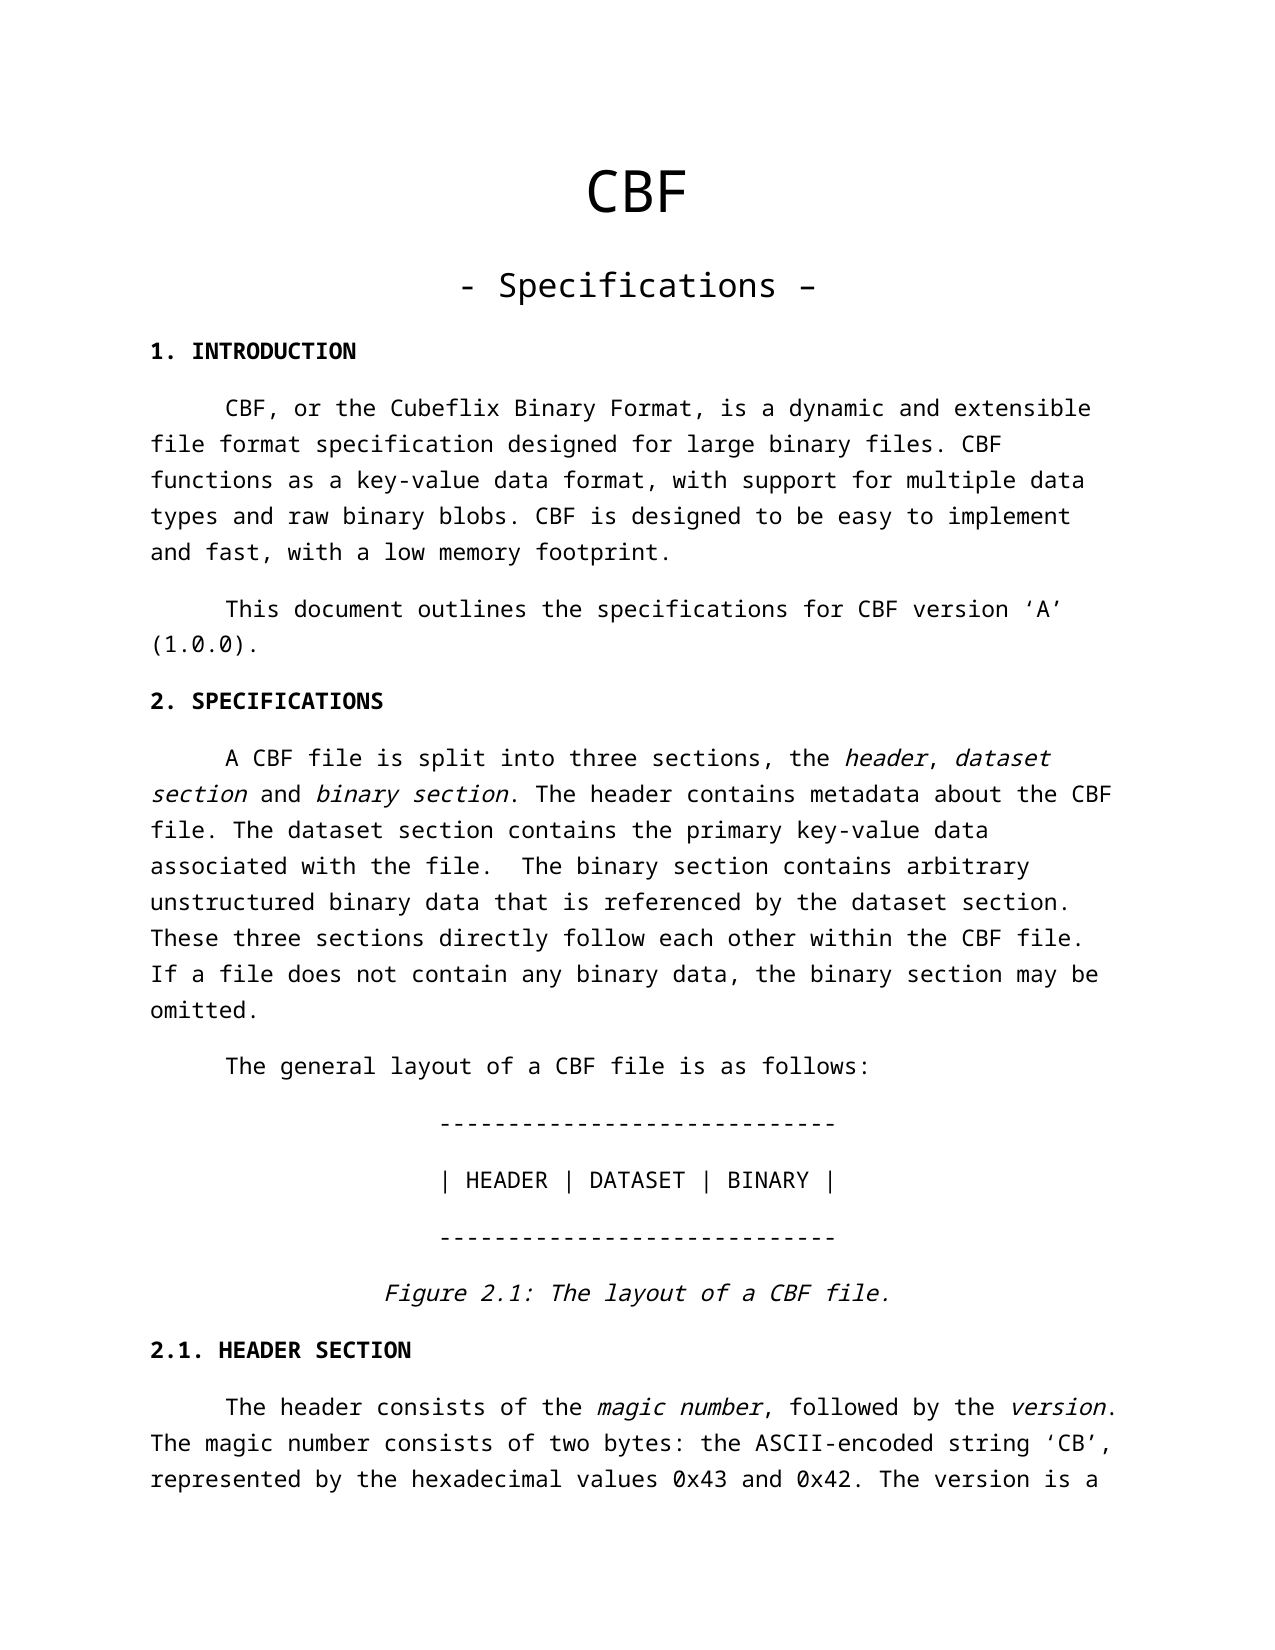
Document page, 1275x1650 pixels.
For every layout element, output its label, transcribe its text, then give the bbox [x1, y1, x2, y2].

text | HEADER | DATASET | BINARY | [150, 1164, 1125, 1195]
text 2. SPECIFICATIONS [150, 685, 1125, 716]
text This document outlines the specifications for CBF version ‘A’ (1.0.0). [150, 592, 1125, 660]
text The general layout of a CBF file is as follows: [150, 1050, 1125, 1082]
text ----------------------------- [150, 1221, 1125, 1252]
text CBF, or the Cubeflix Binary Format, is a dynamic and extensible file format specification designed for large binary files. CBF functions as a key-value data format, with support for multiple data types and raw binary blobs. CBF is designed to be easy to implement and fast, with a low memory footprint. [150, 392, 1125, 567]
text 1. INTRODUCTION [150, 335, 1125, 366]
text A CBF file is split into three sections, the header, dataset section and binary section. The header contains metadata about the CBF file. The dataset section contains the primary key-value data associated with the file. The binary section contains arbitrary unstructured binary data that is referenced by the dataset section. These three sections directly follow each other within the CBF file. If a file does not contain any binary data, the binary section may be omitted. [150, 742, 1125, 1025]
text - Specifications – [150, 262, 1125, 308]
text 2.1. HEADER SECTION [150, 1334, 1125, 1365]
text Figure 2.1: The layout of a CBF file. [150, 1277, 1125, 1309]
text CBF [150, 150, 1125, 229]
text ----------------------------- [150, 1107, 1125, 1138]
text The header consists of the magic number, followed by the version. The magic number consists of two bytes: the ASCII-encoded string ‘CB’, represented by the hexadecimal values 0x43 and 0x42. The version is a [150, 1391, 1125, 1494]
